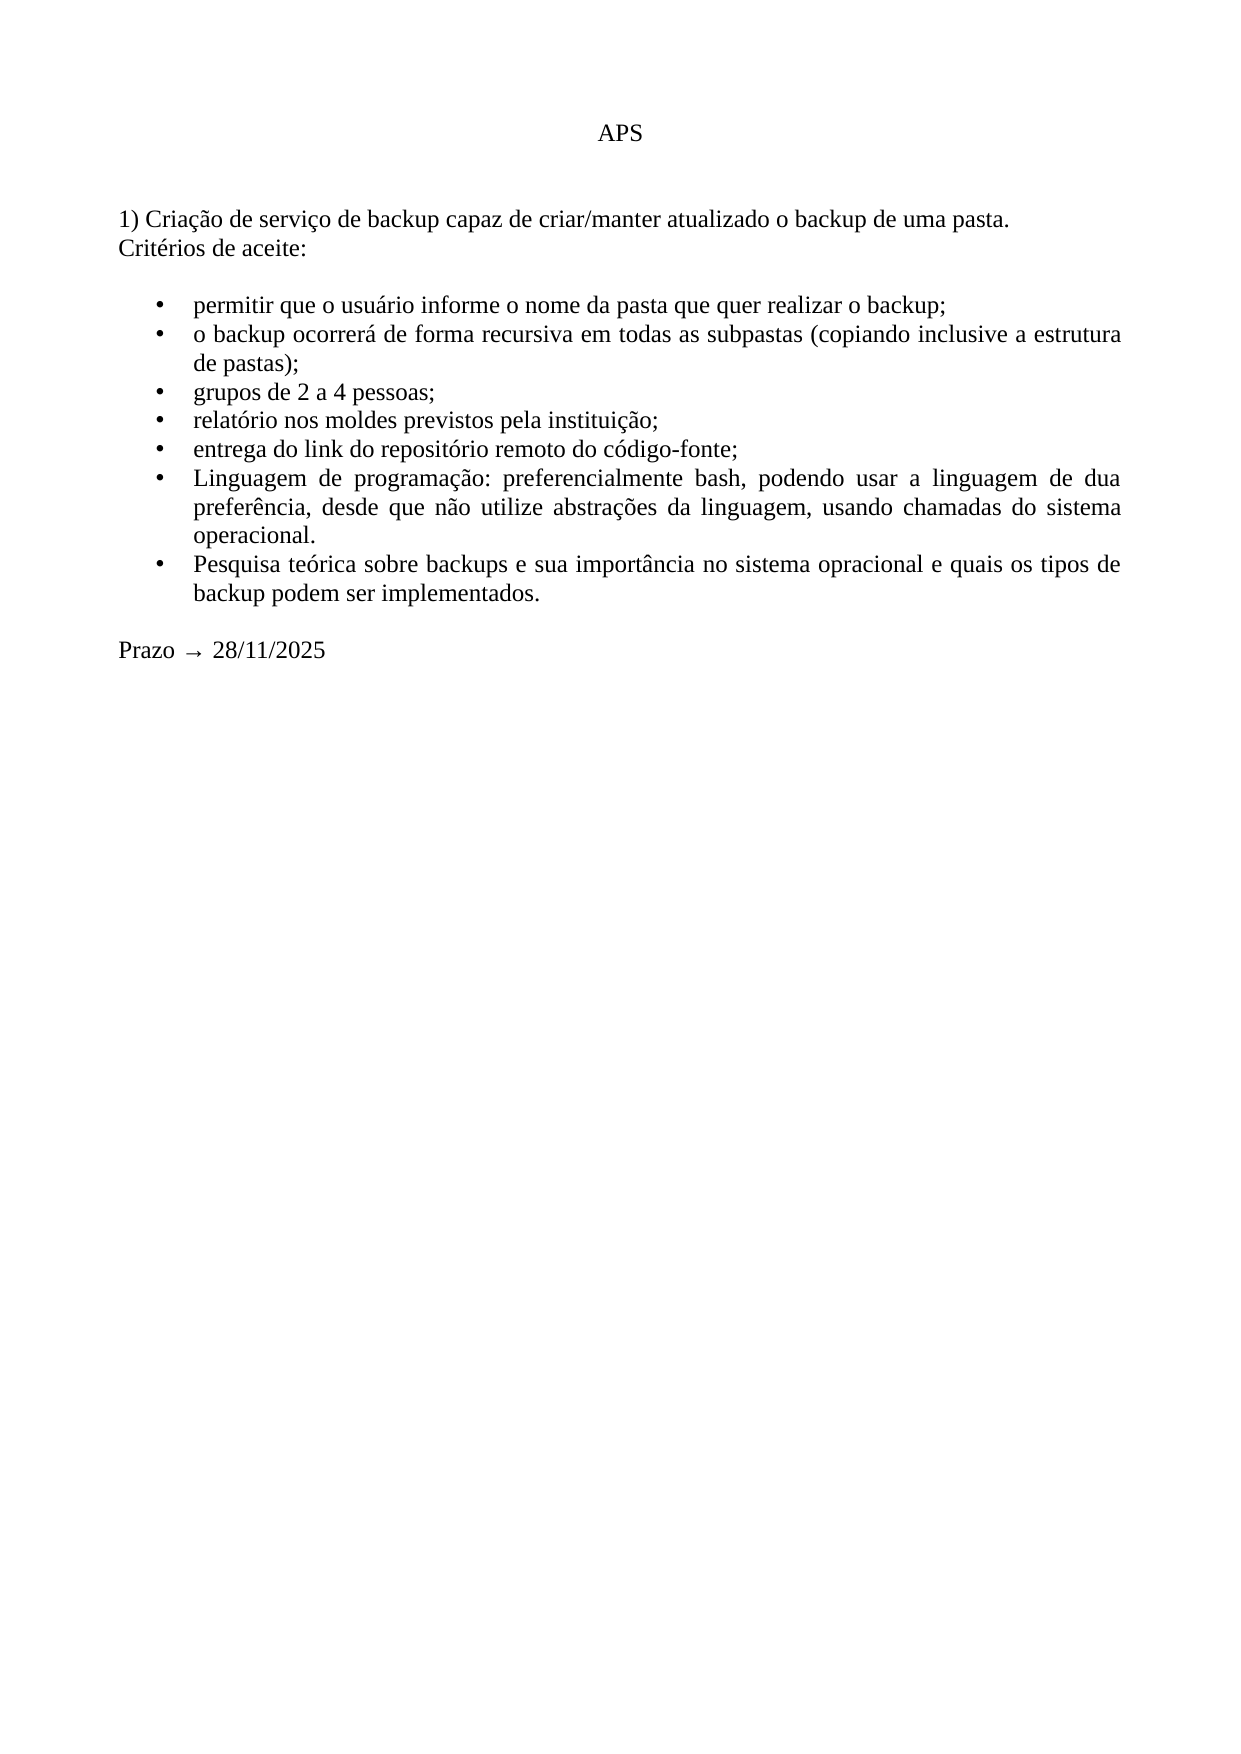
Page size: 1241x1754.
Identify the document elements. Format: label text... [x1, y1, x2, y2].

list relatório nos moldes previstos pela instituição; [156, 406, 1122, 434]
list grupos de 2 a 4 pessoas; [156, 377, 1122, 406]
list Linguagem de programação: preferencialmente bash, podendo usar a linguagem de dua preferência, desde que não utilize abstrações da linguagem, usando chamadas do sistema operacional. [156, 463, 1122, 549]
list Pesquisa teórica sobre backups e sua importância no sistema opracional e quais os tipos de backup podem ser implementados. [156, 549, 1122, 607]
text 1) Criação de serviço de backup capaz de criar/manter atualizado o backup de uma pasta. [118, 204, 1122, 233]
list o backup ocorrerá de forma recursiva em todas as subpastas (copiando inclusive a estrutura de pastas); [156, 319, 1122, 377]
text Critérios de aceite: [118, 233, 1122, 262]
list entrega do link do repositório remoto do código-fonte; [156, 434, 1122, 463]
list permitir que o usuário informe o nome da pasta que quer realizar o backup; [156, 291, 1122, 319]
text Prazo → 28/11/2025 [118, 636, 1122, 664]
text APS [118, 118, 1122, 147]
